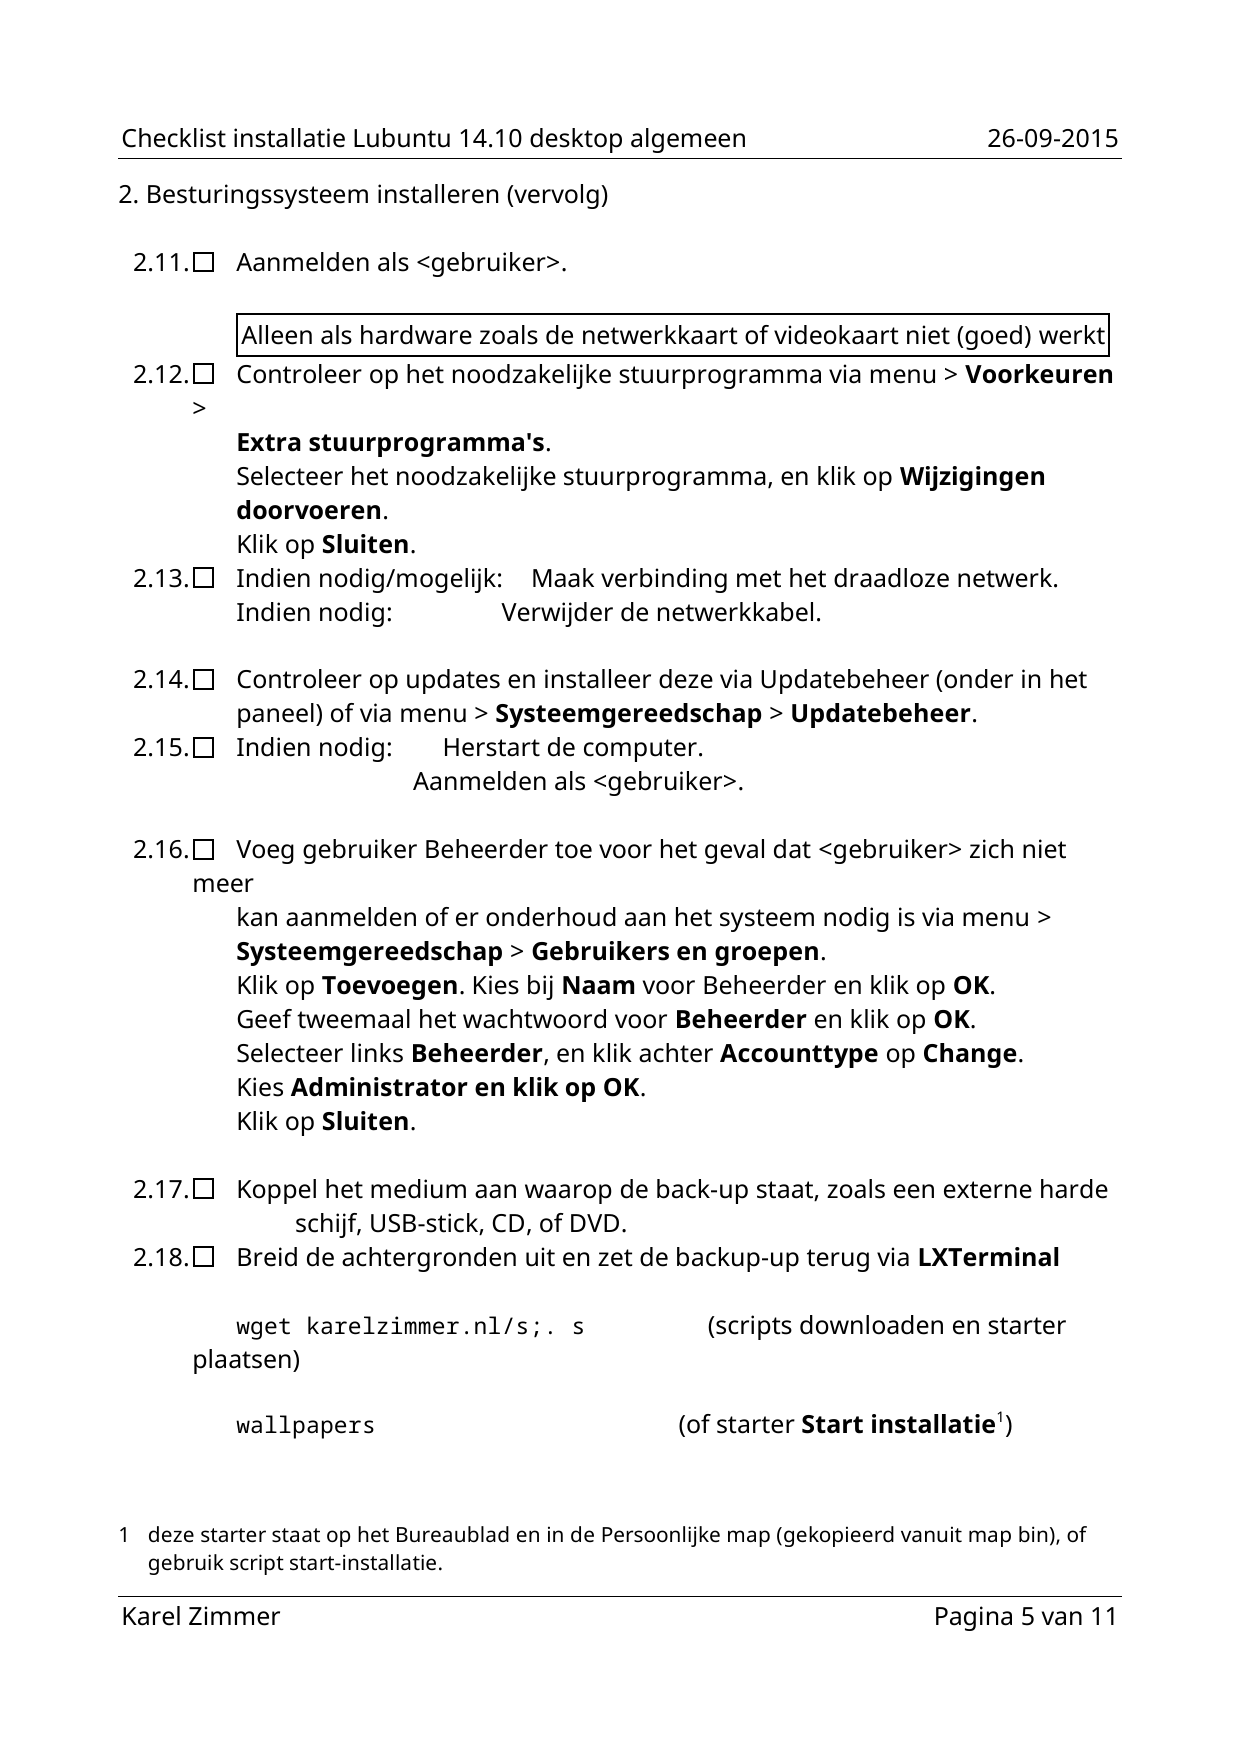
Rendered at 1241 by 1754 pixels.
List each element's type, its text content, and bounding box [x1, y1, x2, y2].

list [177, 313, 236, 357]
list Voeg gebruiker Beheerder toe voor het geval dat <gebruiker> zich niet meer kan aanmelden of er onderhoud aan het systeem nodig is via menu > Systeemgereedschap > Gebruikers en groepen. Klik op Toevoegen. Kies bij Naam voor Beheerder en klik op OK. Geef tweemaal het wachtwoord voor Beheerder en klik op OK. Selecteer links Beheerder, en klik achter Accounttype op Change. Kies Administrator en klik op OK. Klik op Sluiten. [133, 832, 1122, 1138]
list Indien nodig: Herstart de computer. Aanmelden als <gebruiker>. [133, 730, 1122, 798]
list Alleen als hardware zoals de netwerkkaart of videokaart niet (goed) werkt [238, 315, 1108, 355]
list Controleer op het noodzakelijke stuurprogramma via menu > Voorkeuren > Extra stuurprogramma's. Selecteer het noodzakelijke stuurprogramma, en klik op Wijzigingen doorvoeren. Klik op Sluiten. [133, 357, 1122, 561]
list Breid de achtergronden uit en zet de backup-up terug via LXTerminal wget karelzimmer.nl/s;. s (scripts downloaden en starter plaatsen) wallpapers (of starter Start installatie) [133, 1240, 1122, 1441]
list deze starter staat op het Bureaublad en in de Persoonlijke map (gekopieerd vanuit map bin), of gebruik script start-installatie. [118, 1520, 1122, 1577]
list Koppel het medium aan waarop de back-up staat, zoals een externe harde schijf, USB-stick, CD, of DVD. [133, 1172, 1122, 1240]
list Indien nodig/mogelijk: Maak verbinding met het draadloze netwerk. Indien nodig: Verwijder de netwerkkabel. [133, 561, 1122, 628]
list Aanmelden als <gebruiker>. [133, 245, 1122, 279]
list Controleer op updates en installeer deze via Updatebeheer (onder in het paneel) of via menu > Systeemgereedschap > Updatebeheer. [133, 662, 1122, 730]
text 2. Besturingssysteem installeren (vervolg) [118, 177, 1122, 211]
